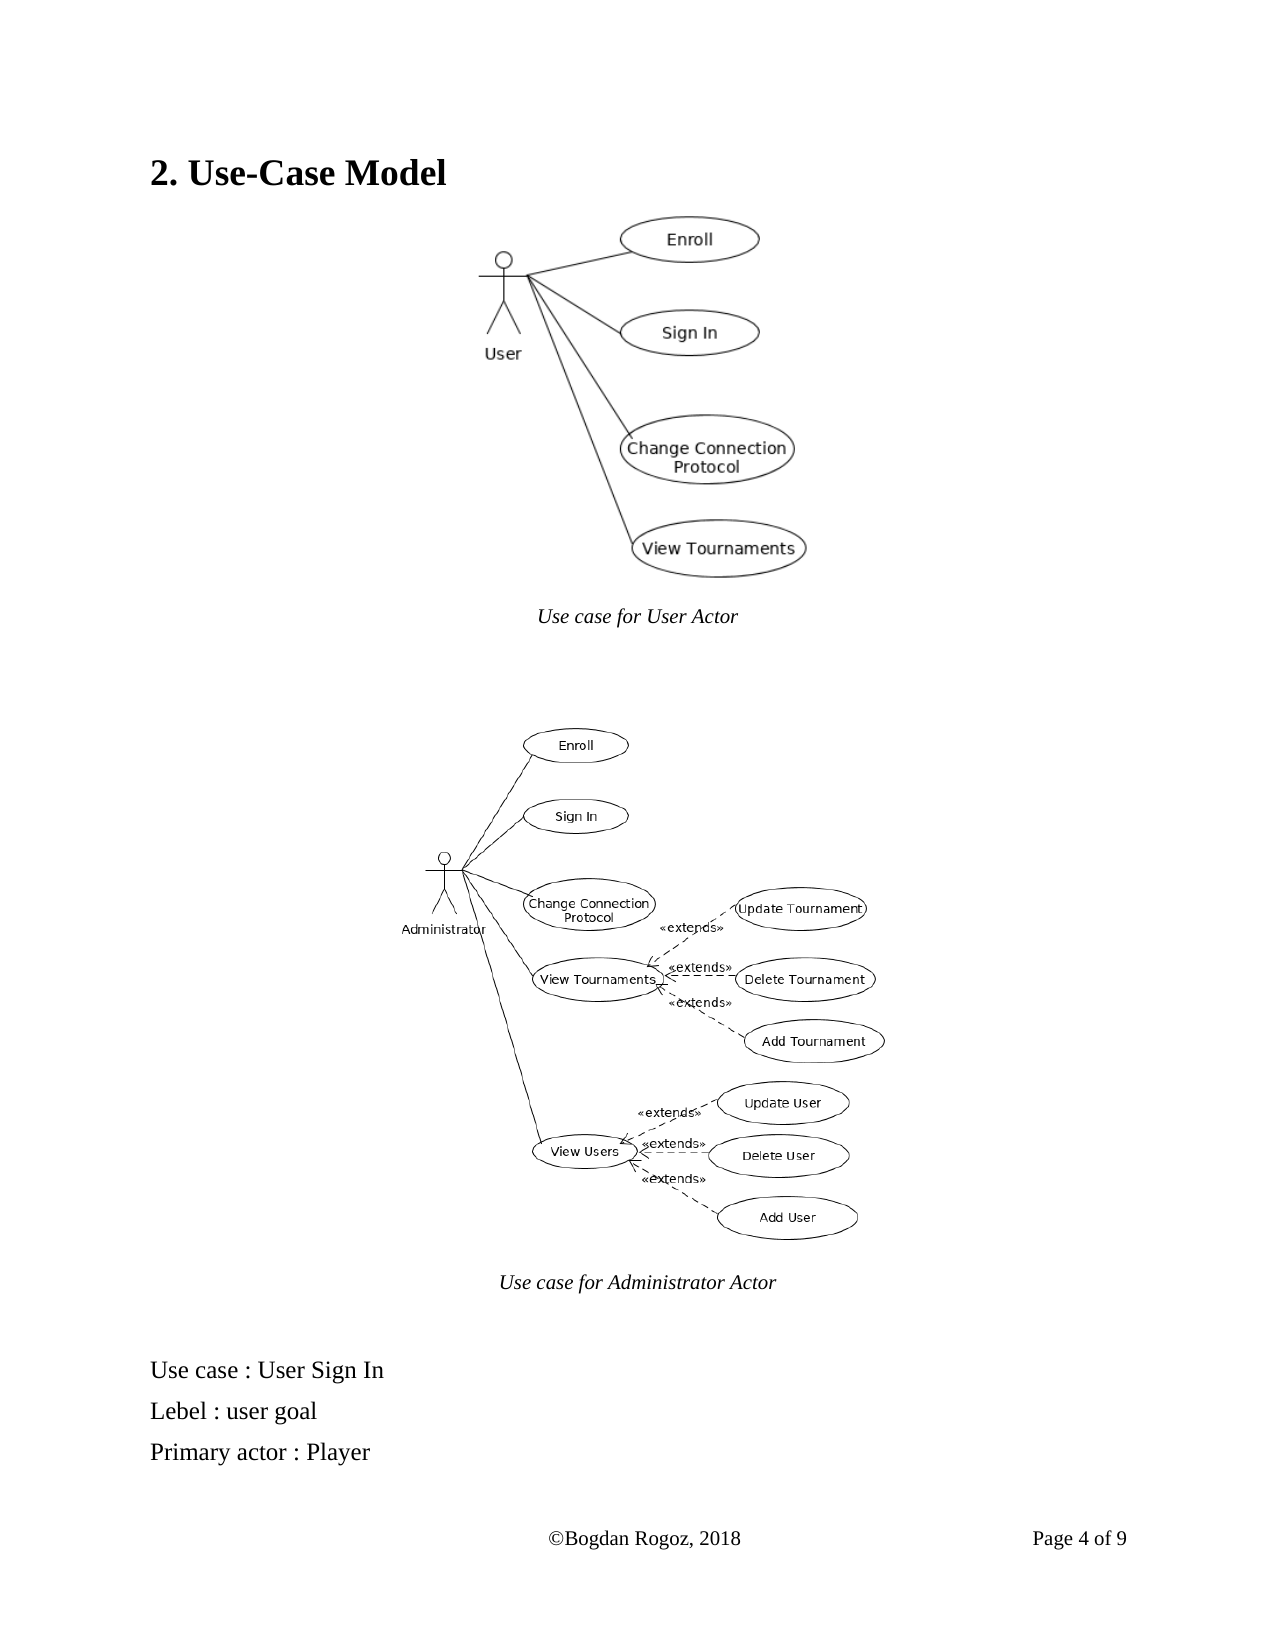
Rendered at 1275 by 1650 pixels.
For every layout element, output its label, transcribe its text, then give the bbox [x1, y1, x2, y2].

picture [445, 193, 830, 601]
text Use case for Administrator Actor [150, 1269, 1125, 1294]
text Primary actor : Player [150, 1437, 1125, 1466]
text Use case : User Sign In [150, 1355, 1125, 1383]
text Use case for User Actor [150, 603, 1125, 628]
picture [373, 710, 902, 1257]
text Lebel : user goal [150, 1396, 1125, 1425]
title 2. Use-Case Model [150, 150, 1125, 193]
